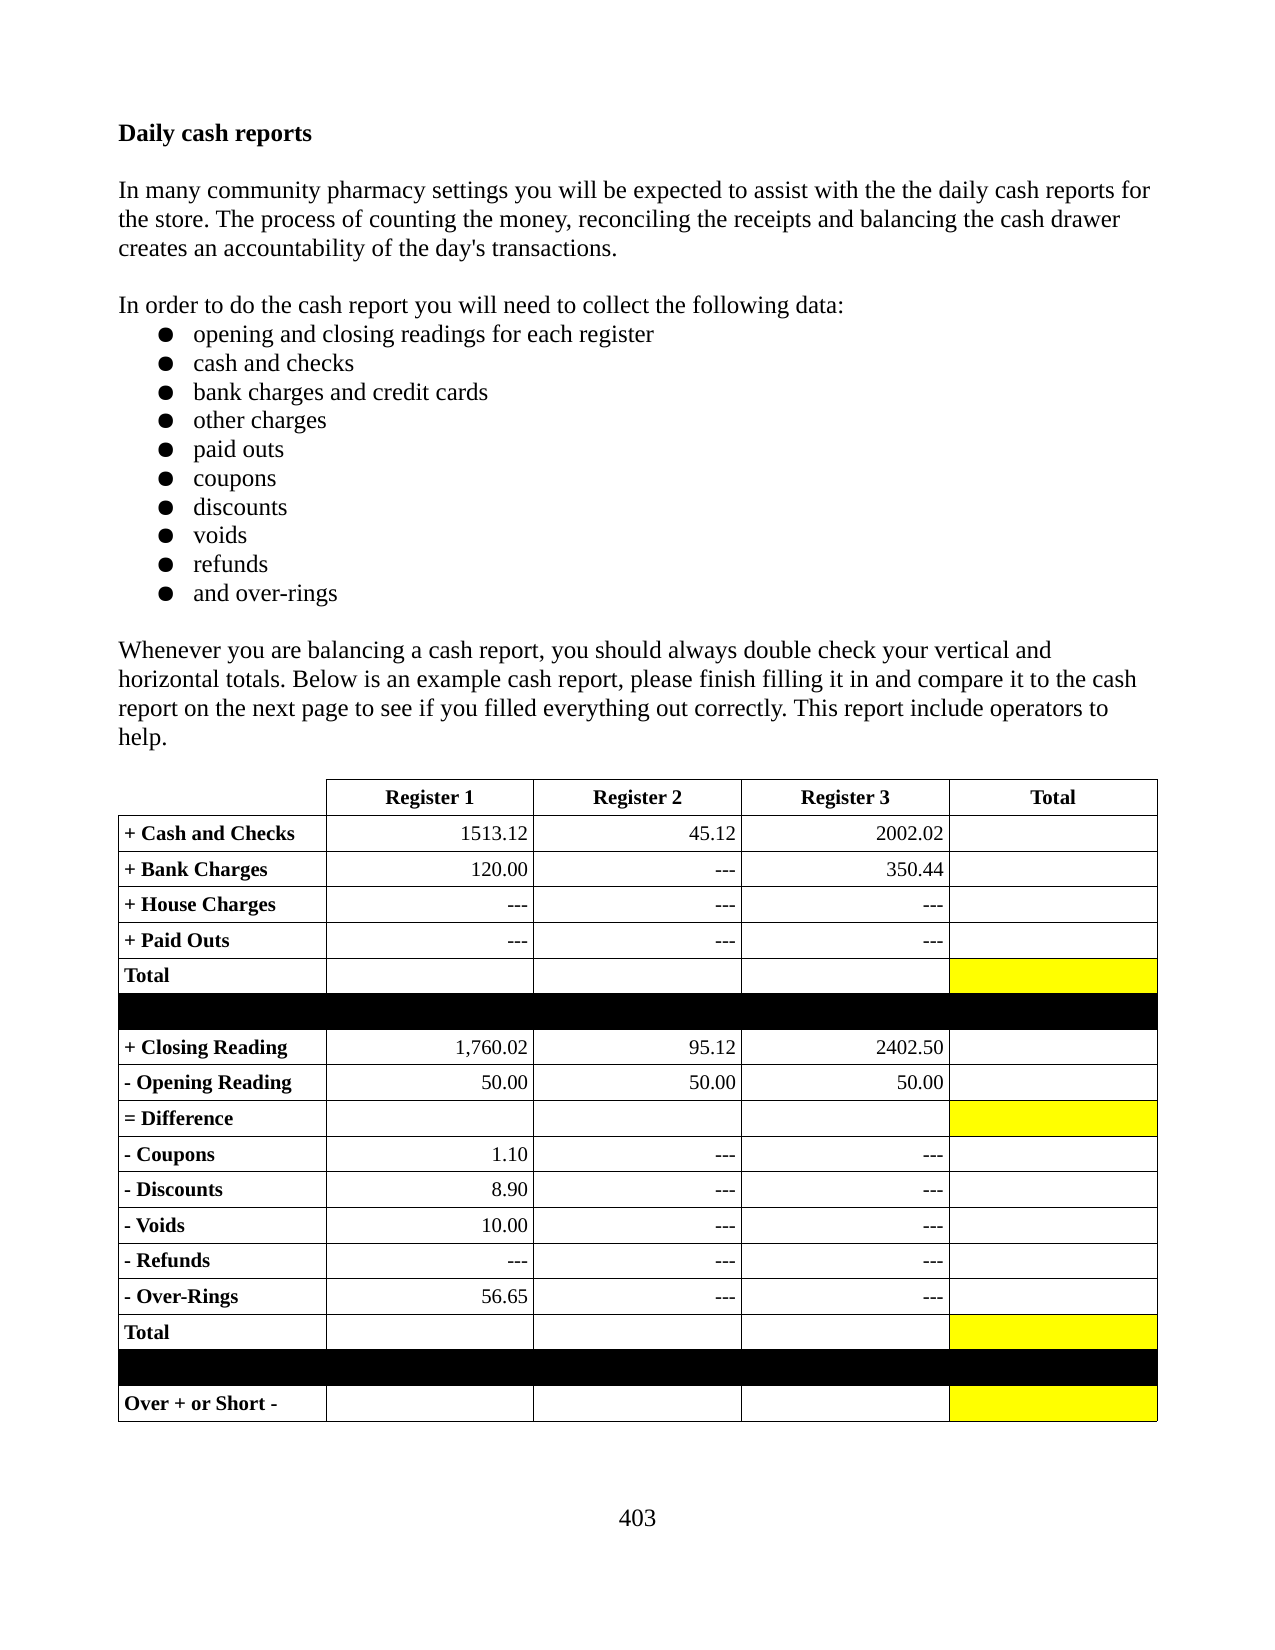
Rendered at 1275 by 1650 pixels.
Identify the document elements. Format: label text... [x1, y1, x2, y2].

table_cell [327, 994, 533, 1029]
list coupons [156, 463, 1157, 492]
table_cell [119, 1350, 326, 1385]
table_cell [950, 1386, 1157, 1421]
table_cell [534, 1315, 741, 1349]
table_cell [950, 994, 1157, 1029]
table_cell 50.00 [534, 1065, 741, 1100]
list cash and checks [156, 348, 1157, 377]
table_cell [950, 923, 1157, 957]
table_cell 2402.50 [742, 1030, 949, 1064]
table_cell [950, 1137, 1157, 1171]
table_cell --- [742, 887, 949, 922]
table_cell --- [534, 1137, 741, 1171]
table_header Register 3 [742, 780, 949, 815]
table_cell --- [742, 1137, 949, 1171]
table_cell [534, 1101, 741, 1136]
table_cell --- [534, 1208, 741, 1242]
table_cell [534, 1386, 741, 1421]
table_cell 2002.02 [742, 816, 949, 851]
table_cell = Difference [119, 1101, 326, 1136]
table_cell [742, 1315, 949, 1349]
table_cell Over + or Short - [119, 1386, 326, 1421]
table_cell --- [327, 887, 533, 922]
table_header Total [950, 780, 1157, 815]
table_cell [742, 1350, 949, 1385]
table_cell [327, 1315, 533, 1349]
table_cell [327, 1386, 533, 1421]
table_cell --- [534, 923, 741, 957]
table_cell [950, 959, 1157, 993]
table_cell [742, 1386, 949, 1421]
text In order to do the cash report you will need to collect the following data: [118, 291, 1157, 319]
text Daily cash reports [118, 118, 1157, 147]
table_cell 95.12 [534, 1030, 741, 1064]
table_cell 1.10 [327, 1137, 533, 1171]
text In many community pharmacy settings you will be expected to assist with the the daily cash reports for the store. The process of counting the money, reconciling the receipts and balancing the cash drawer creates an accountability of the day's transactions. [118, 176, 1157, 262]
table_cell - Refunds [119, 1244, 326, 1278]
table_cell 50.00 [742, 1065, 949, 1100]
list bank charges and credit cards [156, 377, 1157, 406]
table_cell [950, 1208, 1157, 1242]
table_cell [534, 994, 741, 1029]
table_cell --- [534, 1279, 741, 1314]
table_cell --- [742, 1244, 949, 1278]
table_cell 56.65 [327, 1279, 533, 1314]
list paid outs [156, 434, 1157, 463]
list other charges [156, 406, 1157, 434]
table_cell - Voids [119, 1208, 326, 1242]
table_cell [327, 1101, 533, 1136]
list voids [156, 521, 1157, 549]
table_cell [950, 1350, 1157, 1385]
table_cell + Bank Charges [119, 852, 326, 886]
list and over-rings [156, 578, 1157, 607]
table_cell - Coupons [119, 1137, 326, 1171]
table_header Register 1 [327, 780, 533, 815]
table_cell [742, 994, 949, 1029]
table_cell [327, 959, 533, 993]
table_header [118, 779, 326, 815]
table_cell --- [327, 1244, 533, 1278]
table_cell --- [742, 923, 949, 957]
table_cell Total [119, 1315, 326, 1349]
table_cell [534, 1350, 741, 1385]
table_cell [950, 1101, 1157, 1136]
table_cell + Closing Reading [119, 1030, 326, 1064]
table_cell [950, 1279, 1157, 1314]
table_cell - Opening Reading [119, 1065, 326, 1100]
table_cell [950, 1315, 1157, 1349]
table_cell - Over-Rings [119, 1279, 326, 1314]
table_cell [950, 1244, 1157, 1278]
table_cell [119, 994, 326, 1029]
table_cell 10.00 [327, 1208, 533, 1242]
table_cell - Discounts [119, 1172, 326, 1207]
list refunds [156, 549, 1157, 578]
table_cell 120.00 [327, 852, 533, 886]
table_cell + Paid Outs [119, 923, 326, 957]
table_cell --- [534, 1172, 741, 1207]
table_cell + Cash and Checks [119, 816, 326, 851]
list discounts [156, 492, 1157, 521]
table_cell --- [742, 1172, 949, 1207]
table_cell [950, 1172, 1157, 1207]
table_cell --- [742, 1279, 949, 1314]
table_cell [950, 816, 1157, 851]
table_cell --- [534, 1244, 741, 1278]
table_cell [950, 1065, 1157, 1100]
table_cell --- [742, 1208, 949, 1242]
table_header Register 2 [534, 780, 741, 815]
table_cell [742, 1101, 949, 1136]
table_cell --- [534, 852, 741, 886]
table_cell [950, 887, 1157, 922]
table_cell 8.90 [327, 1172, 533, 1207]
table_cell [950, 1030, 1157, 1064]
list opening and closing readings for each register [156, 319, 1157, 348]
table_cell [327, 1350, 533, 1385]
table_cell 1513.12 [327, 816, 533, 851]
table_cell [742, 959, 949, 993]
table_cell --- [327, 923, 533, 957]
table_cell Total [119, 959, 326, 993]
table_cell 1,760.02 [327, 1030, 533, 1064]
table_cell + House Charges [119, 887, 326, 922]
table_cell 45.12 [534, 816, 741, 851]
table_cell [534, 959, 741, 993]
table_cell [950, 852, 1157, 886]
table_cell 350.44 [742, 852, 949, 886]
table_cell --- [534, 887, 741, 922]
text Whenever you are balancing a cash report, you should always double check your vertical and horizontal totals. Below is an example cash report, please finish filling it in and compare it to the cash report on the next page to see if you filled everything out correctly. This report include operators to help. [118, 636, 1157, 751]
table_cell 50.00 [327, 1065, 533, 1100]
